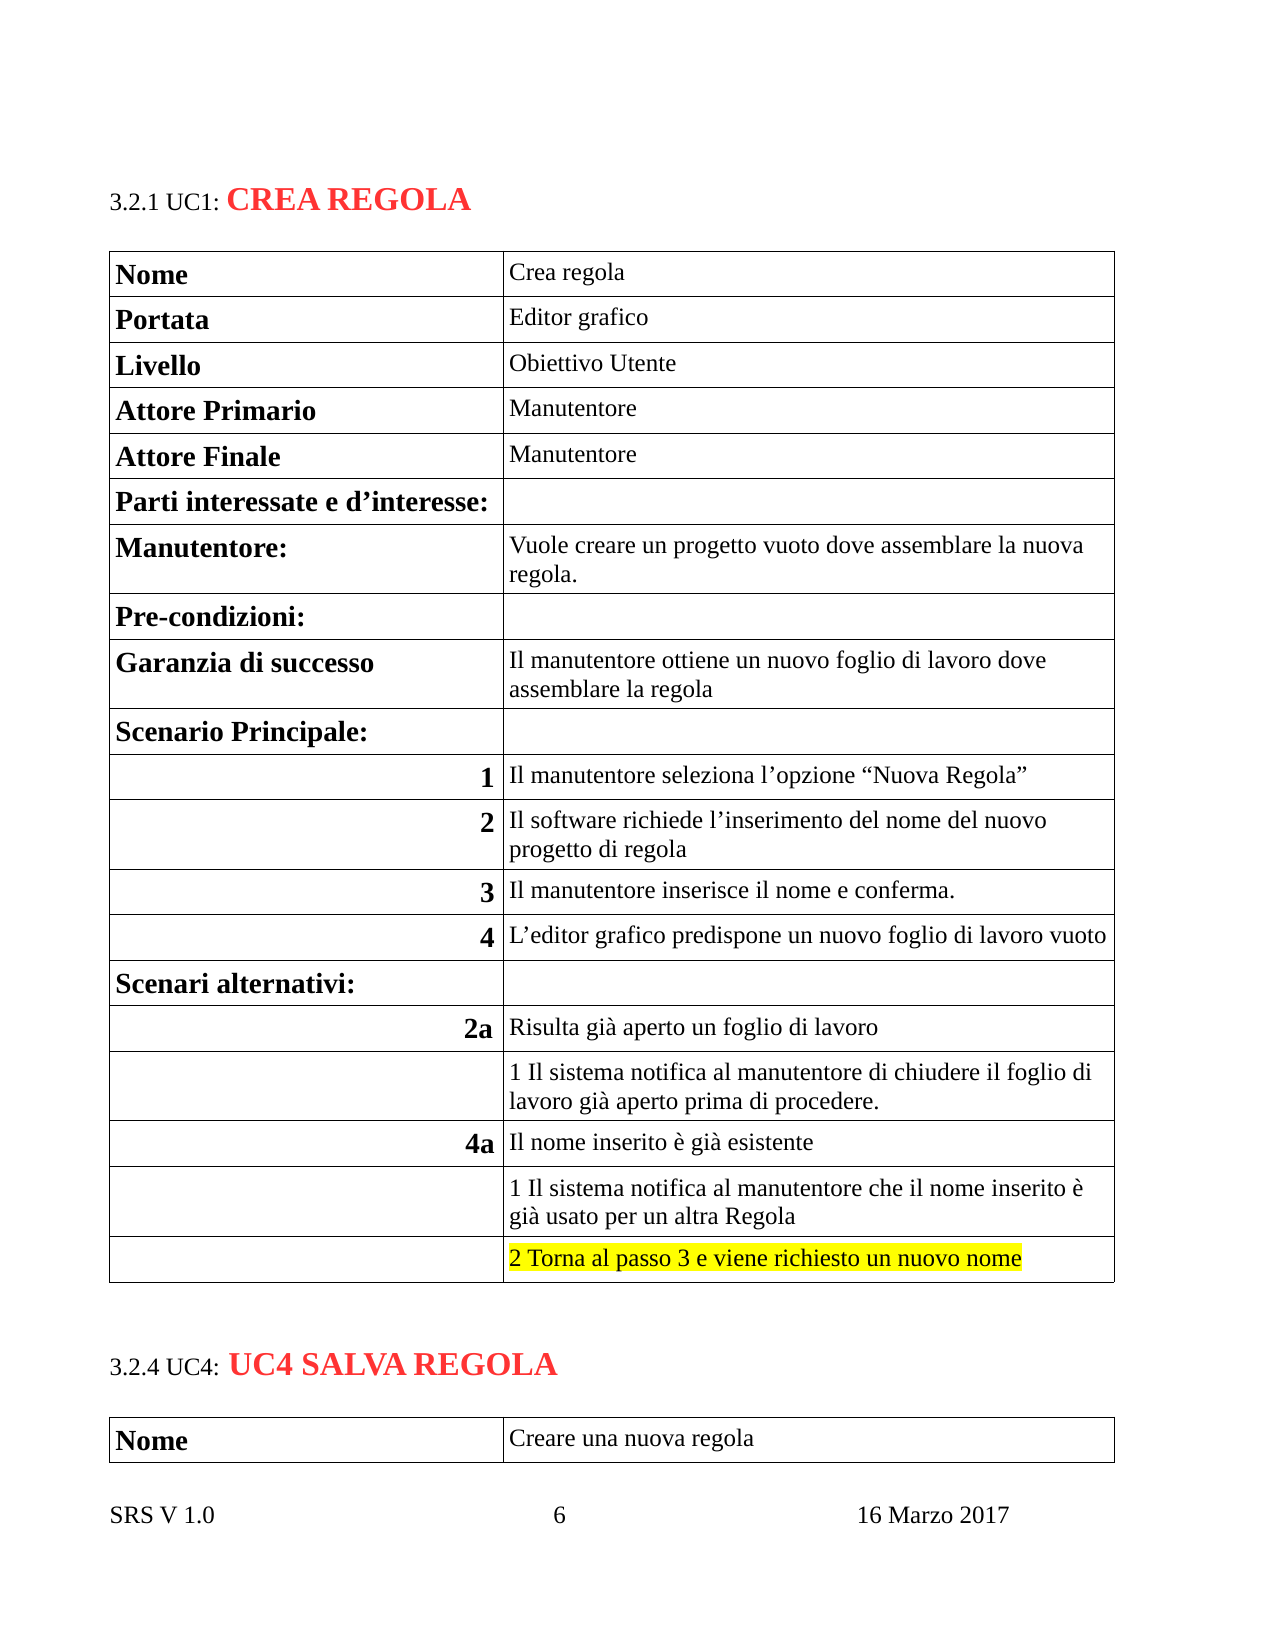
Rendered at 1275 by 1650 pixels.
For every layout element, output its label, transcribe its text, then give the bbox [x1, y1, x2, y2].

table_cell 1 [110, 755, 503, 799]
table_cell Obiettivo Utente [504, 343, 1114, 387]
table_cell Il manutentore ottiene un nuovo foglio di lavoro dove assemblare la regola [504, 640, 1114, 708]
table_cell Portata [110, 297, 503, 342]
table_cell Garanzia di successo [110, 640, 503, 708]
table_cell [504, 479, 1114, 524]
table_cell Scenario Principale: [110, 709, 503, 754]
table_cell 4a [110, 1121, 503, 1166]
table_cell 2 Torna al passo 3 e viene richiesto un nuovo nome [504, 1237, 1114, 1282]
table_cell [110, 1052, 503, 1120]
table_cell 1 Il sistema notifica al manutentore di chiudere il foglio di lavoro già aperto prima di procedere. [504, 1052, 1114, 1120]
table_cell 1 Il sistema notifica al manutentore che il nome inserito è già usato per un altra Regola [504, 1167, 1114, 1236]
table_cell L’editor grafico predispone un nuovo foglio di lavoro vuoto [504, 915, 1114, 960]
table_cell [504, 594, 1114, 639]
table_cell Il nome inserito è già esistente [504, 1121, 1114, 1166]
table_cell [110, 1167, 503, 1236]
table_header Nome [110, 252, 503, 296]
table_cell [504, 709, 1114, 754]
table_cell Risulta già aperto un foglio di lavoro [504, 1006, 1114, 1051]
table_cell Il manutentore inserisce il nome e conferma. [504, 870, 1114, 914]
table_cell Attore Primario [110, 388, 503, 433]
table_cell Manutentore [504, 388, 1114, 433]
table_cell Vuole creare un progetto vuoto dove assemblare la nuova regola. [504, 525, 1114, 593]
table_cell Editor grafico [504, 297, 1114, 342]
table_cell 2a [110, 1006, 503, 1051]
table_cell [504, 961, 1114, 1005]
table_cell Manutentore [504, 434, 1114, 478]
table_cell [110, 1237, 503, 1282]
table_cell Parti interessate e d’interesse: [110, 479, 503, 524]
table_cell Scenari alternativi: [110, 961, 503, 1005]
table_cell 3 [110, 870, 503, 914]
table_cell Pre-condizioni: [110, 594, 503, 639]
table_header Creare una nuova regola [504, 1418, 1114, 1462]
text 3.2.4 UC4: UC4 SALVA REGOLA [109, 1345, 1162, 1383]
table_cell Manutentore: [110, 525, 503, 593]
table_cell Livello [110, 343, 503, 387]
table_cell Il software richiede l’inserimento del nome del nuovo progetto di regola [504, 800, 1114, 869]
table_cell Attore Finale [110, 434, 503, 478]
table_header Nome [110, 1418, 503, 1462]
text 3.2.1 UC1: CREA REGOLA [109, 179, 1162, 217]
table_cell 4 [110, 915, 503, 960]
table_header Crea regola [504, 252, 1114, 296]
table_cell 2 [110, 800, 503, 869]
table_cell Il manutentore seleziona l’opzione “Nuova Regola” [504, 755, 1114, 799]
